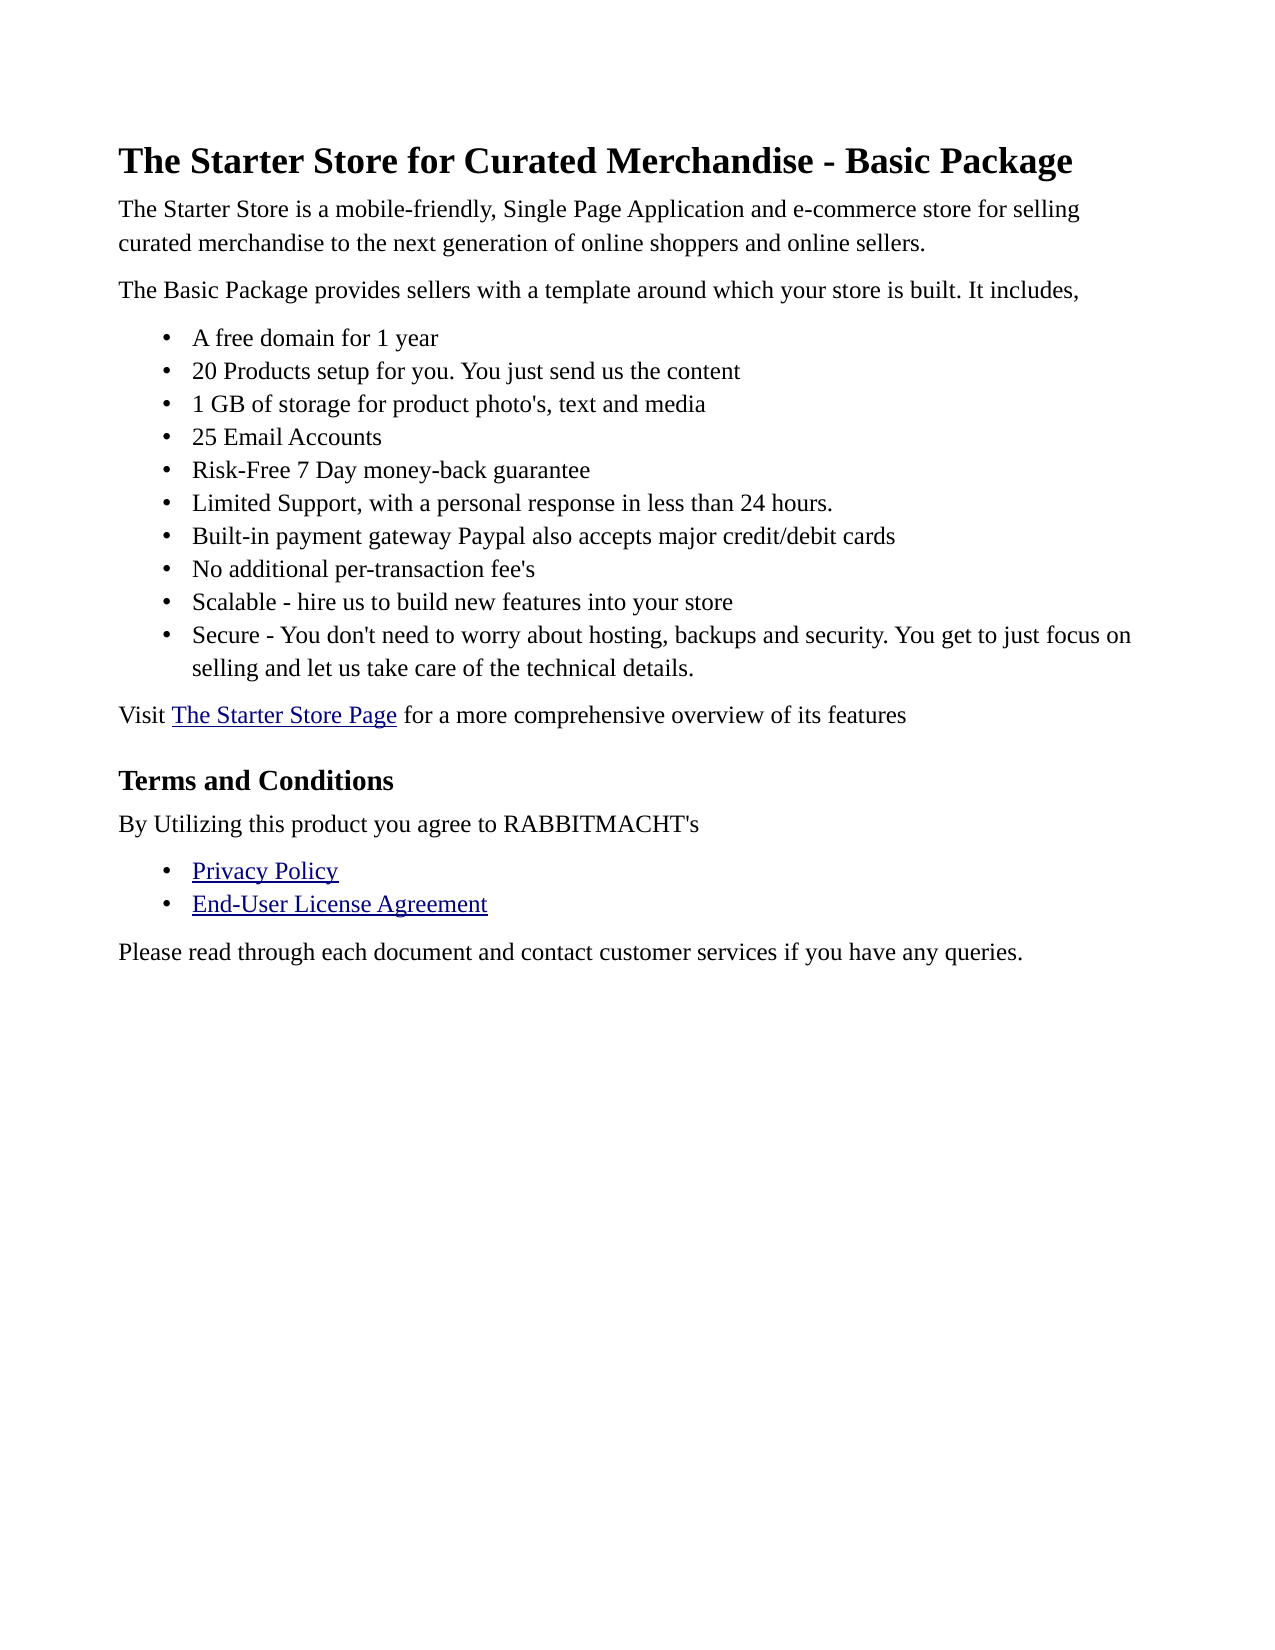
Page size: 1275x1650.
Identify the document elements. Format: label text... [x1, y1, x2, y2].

list Privacy Policy [162, 856, 1157, 885]
subtitle The Starter Store for Curated Merchandise - Basic Package [118, 139, 1157, 182]
list A free domain for 1 year [162, 323, 1157, 352]
list Secure - You don't need to worry about hosting, backups and security. You get to just focus on selling and let us take care of the technical details. [162, 620, 1157, 682]
list 1 GB of storage for product photo's, text and media [162, 389, 1157, 418]
list 25 Email Accounts [162, 422, 1157, 451]
list Risk-Free 7 Day money-back guarantee [162, 455, 1157, 484]
text By Utilizing this product you agree to RABBITMACHT's [118, 809, 1157, 838]
list End-User License Agreement [162, 889, 1157, 918]
list Limited Support, with a personal response in less than 24 hours. [162, 488, 1157, 517]
list 20 Products setup for you. You just send us the content [162, 356, 1157, 384]
list No additional per-transaction fee's [162, 554, 1157, 583]
text The Starter Store is a mobile-friendly, Single Page Application and e-commerce store for selling curated merchandise to the next generation of online shoppers and online sellers. [118, 194, 1157, 256]
list Scalable - hire us to build new features into your store [162, 587, 1157, 616]
text Visit The Starter Store Page for a more comprehensive overview of its features [118, 701, 1157, 729]
text The Basic Package provides sellers with a template around which your store is built. It includes, [118, 275, 1157, 304]
subtitle Terms and Conditions [118, 763, 1157, 796]
text Please read through each document and contact customer services if you have any queries. [118, 937, 1157, 966]
list Built-in payment gateway Paypal also accepts major credit/debit cards [162, 521, 1157, 550]
